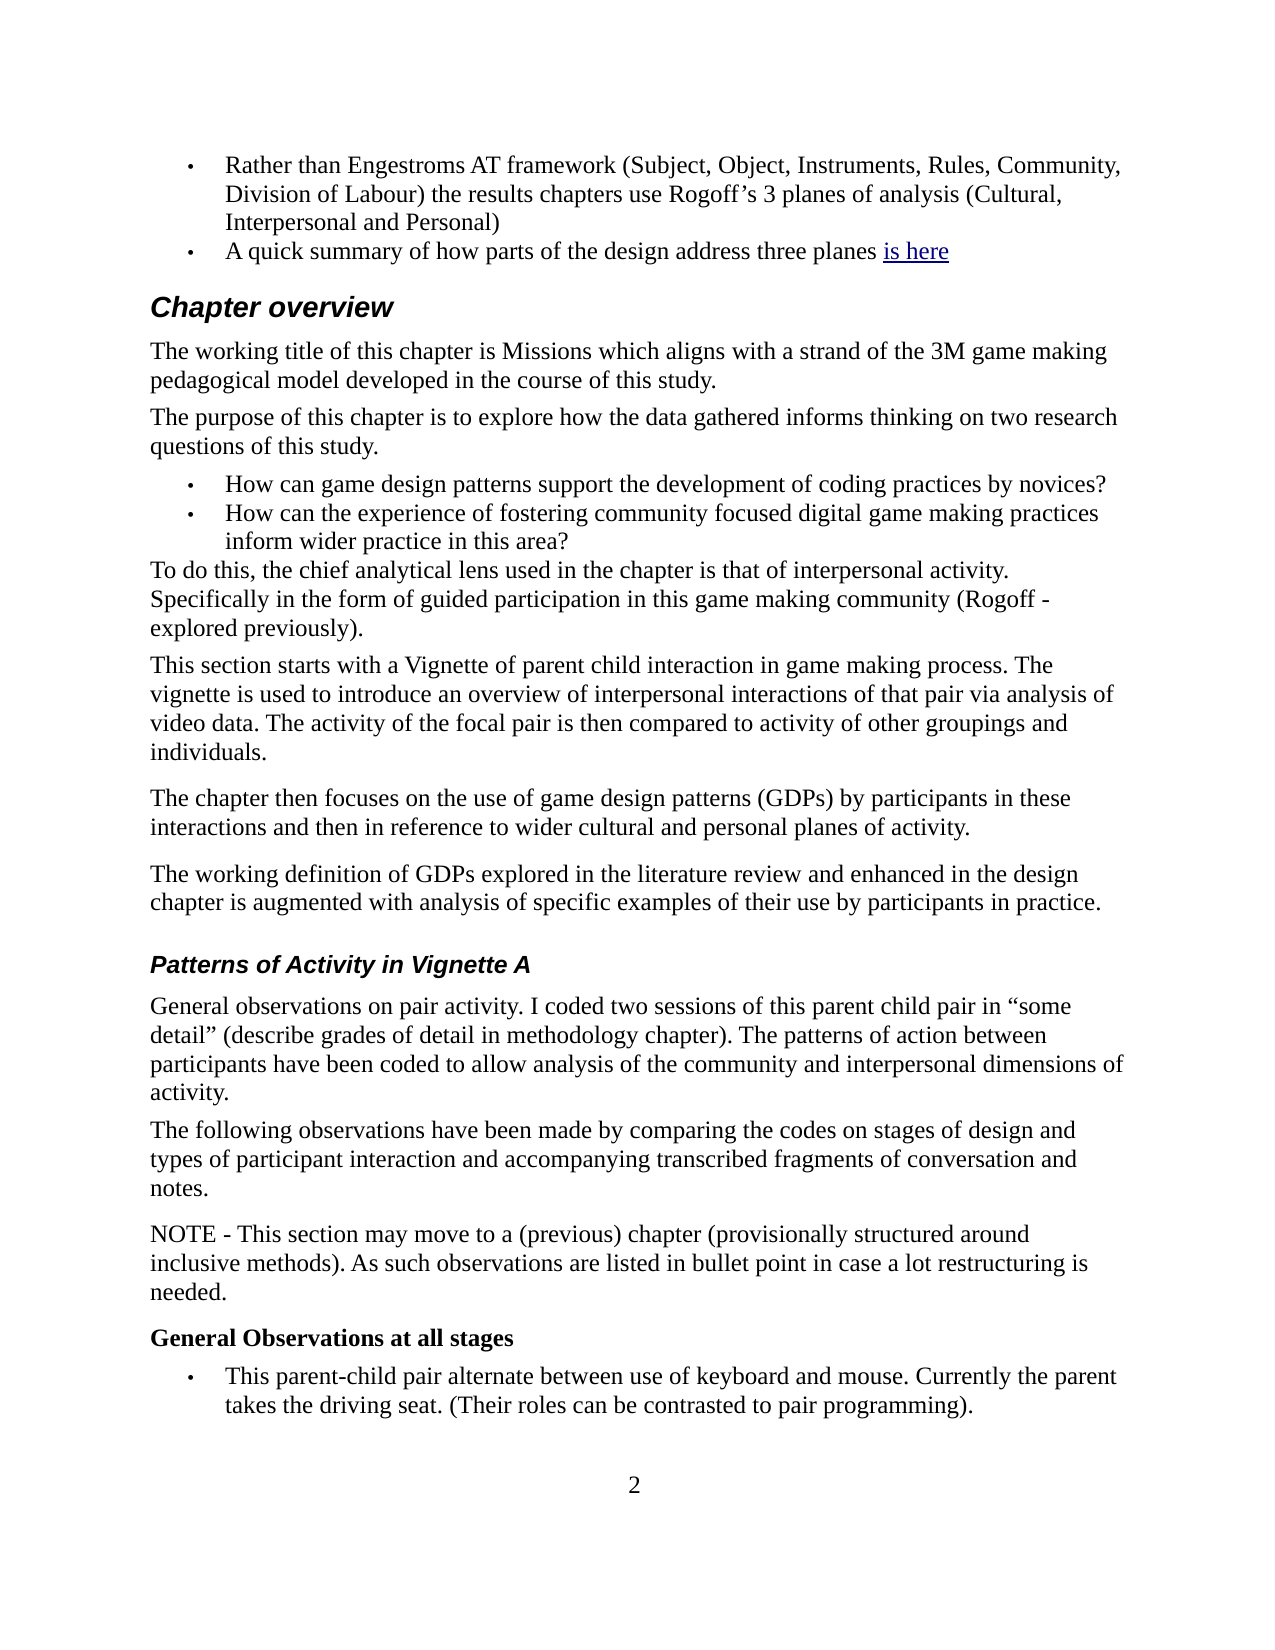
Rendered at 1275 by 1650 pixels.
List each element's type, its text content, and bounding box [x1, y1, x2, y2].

list A quick summary of how parts of the design address three planes is here [187, 236, 1125, 265]
text The working title of this chapter is Missions which aligns with a strand of the 3M game making pedagogical model developed in the course of this study. [150, 336, 1125, 393]
text The working definition of GDPs explored in the literature review and enhanced in the design chapter is augmented with analysis of specific examples of their use by participants in practice. [150, 859, 1125, 916]
text The purpose of this chapter is to explore how the data gathered informs thinking on two research questions of this study. [150, 402, 1125, 460]
text NOTE - This section may move to a (previous) chapter (provisionally structured around inclusive methods). As such observations are listed in bullet point in case a lot restructuring is needed. [150, 1219, 1125, 1306]
text General Observations at all stages [150, 1323, 1125, 1352]
text General observations on pair activity. I coded two sessions of this parent child pair in “some detail” (describe grades of detail in methodology chapter). The patterns of action between participants have been coded to allow analysis of the community and interpersonal dimensions of activity. [150, 991, 1125, 1106]
list Rather than Engestroms AT framework (Subject, Object, Instruments, Rules, Community, Division of Labour) the results chapters use Rogoff’s 3 planes of analysis (Cultural, Interpersonal and Personal) [187, 150, 1125, 236]
list How can game design patterns support the development of coding practices by novices? [187, 469, 1125, 498]
text This section starts with a Vignette of parent child interaction in game making process. The vignette is used to introduce an overview of interpersonal interactions of that pair via analysis of video data. The activity of the focal pair is then compared to activity of other groupings and individuals. [150, 650, 1125, 765]
list How can the experience of fostering community focused digital game making practices inform wider practice in this area? [187, 498, 1125, 555]
subtitle Chapter overview [150, 290, 1125, 323]
text The chapter then focuses on the use of game design patterns (GDPs) by participants in these interactions and then in reference to wider cultural and personal planes of activity. [150, 783, 1125, 841]
text The following observations have been made by comparing the codes on stages of design and types of participant interaction and accompanying transcribed fragments of conversation and notes. [150, 1115, 1125, 1201]
list This parent-child pair alternate between use of keyboard and mouse. Currently the parent takes the driving seat. (Their roles can be contrasted to pair programming). [187, 1361, 1125, 1419]
subtitle Patterns of Activity in Vignette A [150, 950, 1125, 979]
text To do this, the chief analytical lens used in the chapter is that of interpersonal activity. Specifically in the form of guided participation in this game making community (Rogoff - explored previously). [150, 555, 1125, 641]
